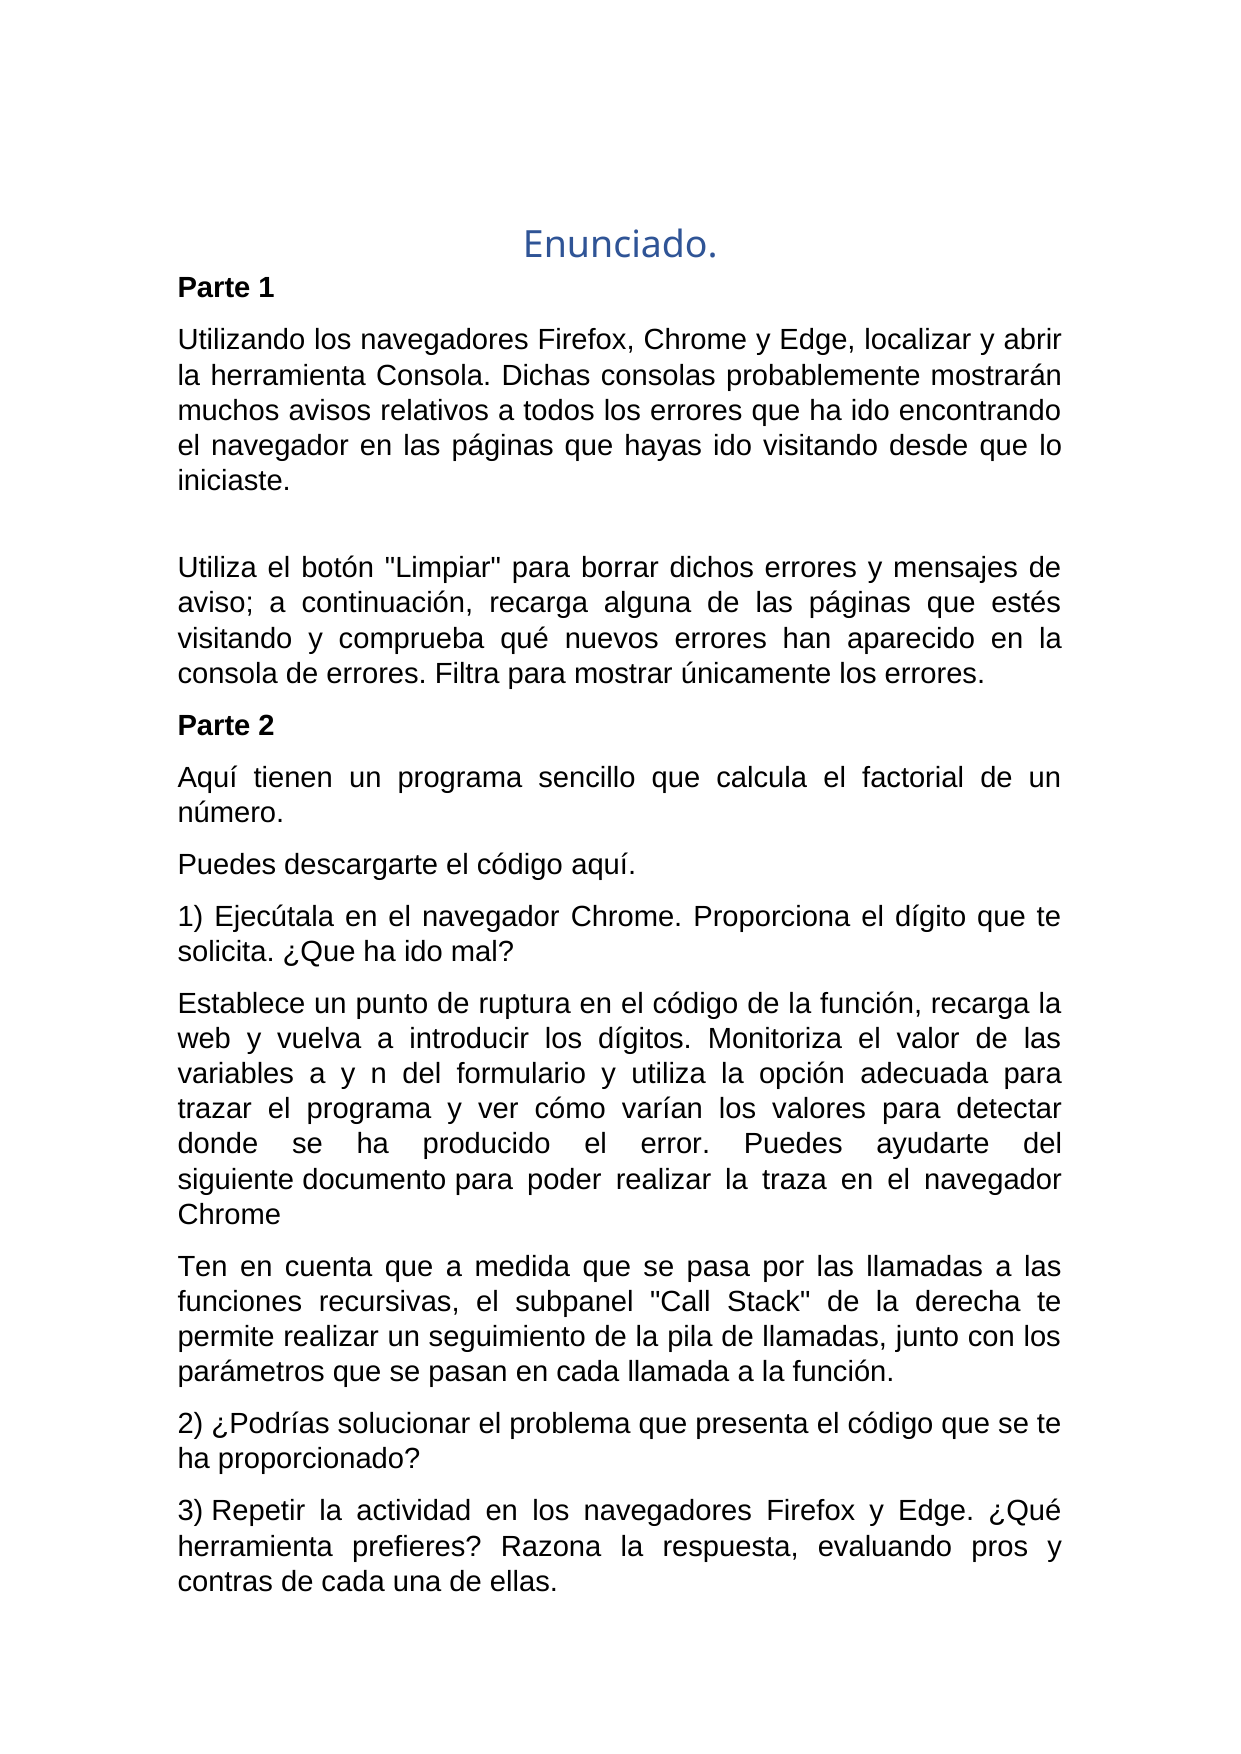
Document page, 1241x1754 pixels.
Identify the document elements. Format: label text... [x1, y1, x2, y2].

subtitle Enunciado. [177, 217, 1063, 268]
text Utiliza el botón "Limpiar" para borrar dichos errores y mensajes de aviso; a continuación, recarga alguna de las páginas que estés visitando y comprueba qué nuevos errores han aparecido en la consola de errores. Filtra para mostrar únicamente los errores. [177, 515, 1063, 689]
text Parte 2 [177, 708, 1063, 741]
text Ten en cuenta que a medida que se pasa por las llamadas a las funciones recursivas, el subpanel "Call Stack" de la derecha te permite realizar un seguimiento de la pila de llamadas, junto con los parámetros que se pasan en cada llamada a la función. [177, 1249, 1063, 1388]
text Parte 1 [177, 270, 1063, 304]
text Utilizando los navegadores Firefox, Chrome y Edge, localizar y abrir la herramienta Consola. Dichas consolas probablemente mostrarán muchos avisos relativos a todos los errores que ha ido encontrando el navegador en las páginas que hayas ido visitando desde que lo iniciaste. [177, 322, 1063, 497]
text 2) ¿Podrías solucionar el problema que presenta el código que se te ha proporcionado? [177, 1406, 1063, 1475]
text 3) Repetir la actividad en los navegadores Firefox y Edge. ¿Qué herramienta prefieres? Razona la respuesta, evaluando pros y contras de cada una de ellas. [177, 1493, 1063, 1597]
text Establece un punto de ruptura en el código de la función, recarga la web y vuelva a introducir los dígitos. Monitoriza el valor de las variables a y n del formulario y utiliza la opción adecuada para trazar el programa y ver cómo varían los valores para detectar donde se ha producido el error. Puedes ayudarte del siguiente documento para poder realizar la traza en el navegador Chrome [177, 986, 1063, 1230]
text Aquí tienen un programa sencillo que calcula el factorial de un número. [177, 759, 1063, 828]
text Puedes descargarte el código aquí. [177, 847, 1063, 880]
text 1) Ejecútala en el navegador Chrome. Proporciona el dígito que te solicita. ¿Que ha ido mal? [177, 898, 1063, 967]
